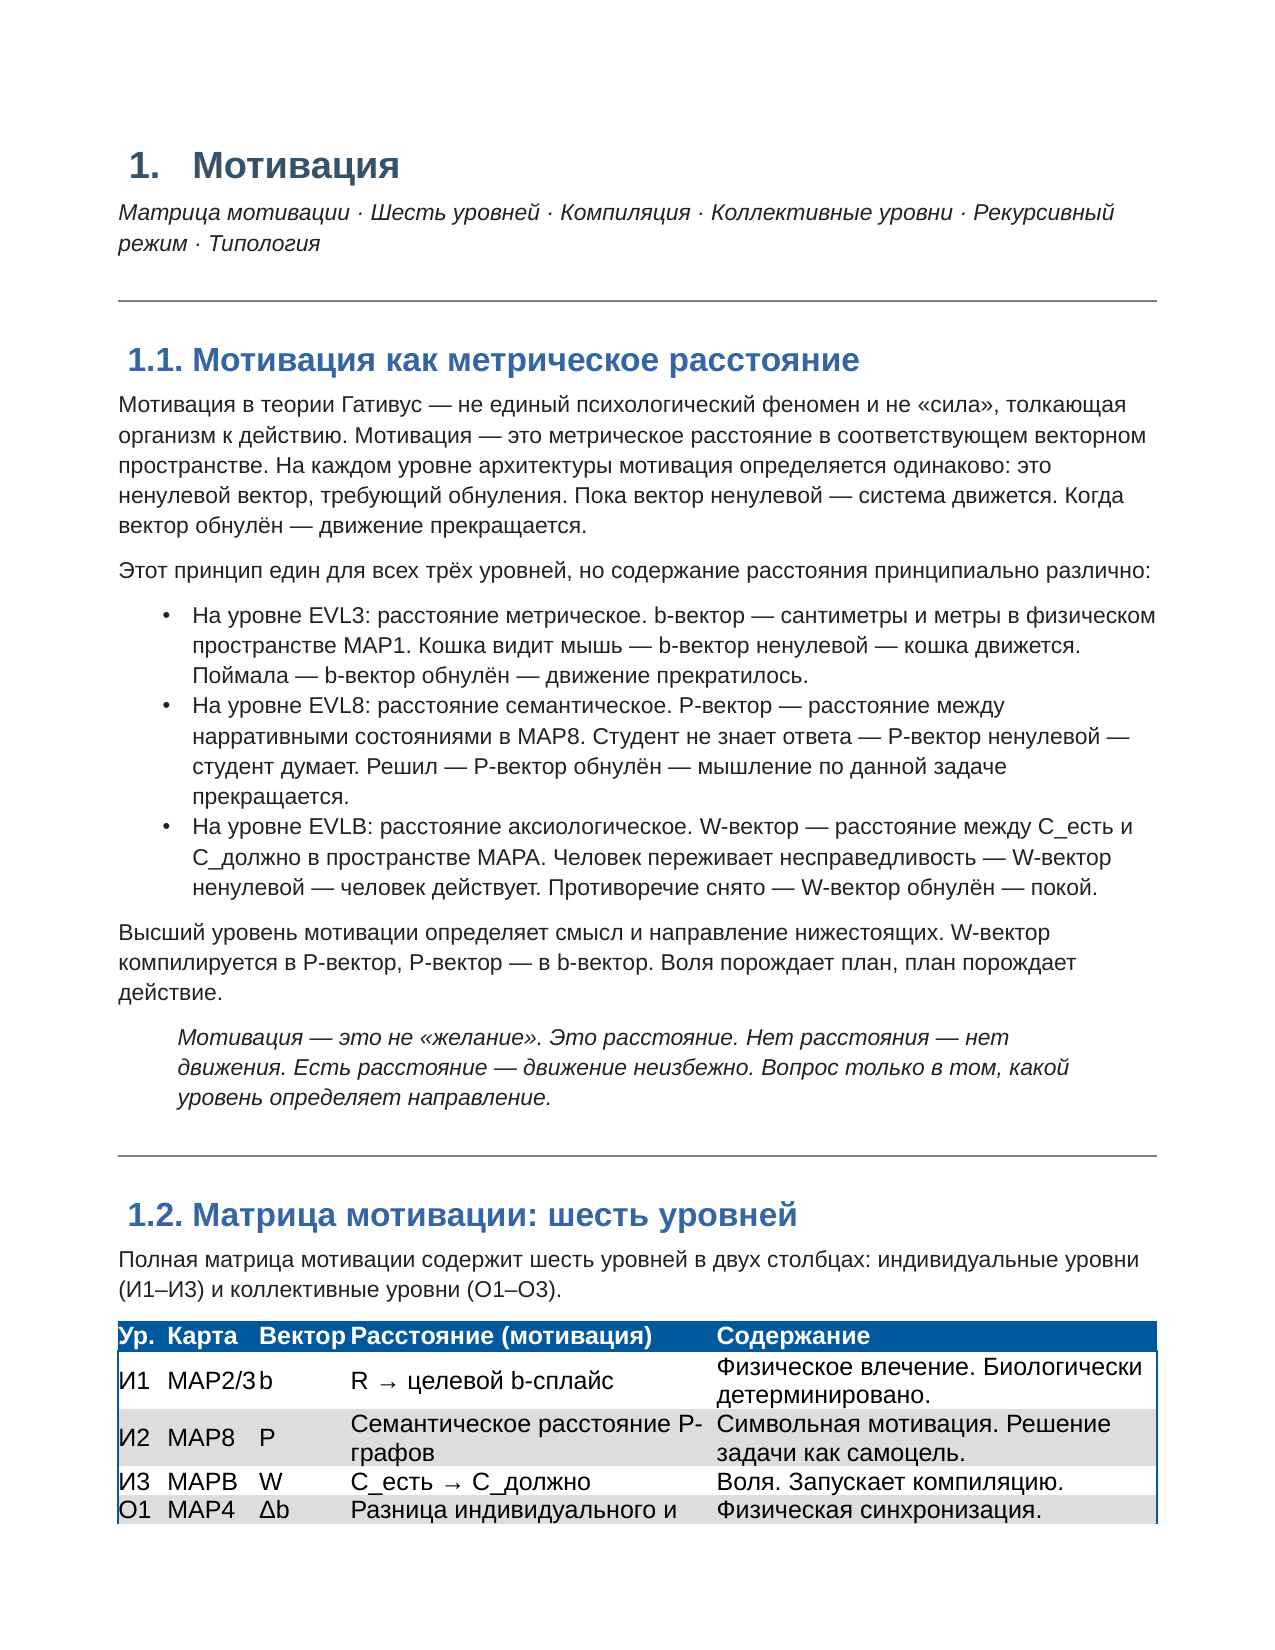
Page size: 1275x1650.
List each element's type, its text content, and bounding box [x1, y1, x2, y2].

table_cell C_есть → C_должно [350, 1466, 716, 1495]
table_header Расстояние (мотивация) [350, 1321, 716, 1350]
table_header Вектор [259, 1321, 350, 1350]
list На уровне EVLB: расстояние аксиологическое. W-вектор — расстояние между C_есть и C_должно в пространстве MAPA. Человек переживает несправедливость — W-вектор ненулевой — человек действует. Противоречие снято — W-вектор обнулён — покой. [162, 813, 1157, 900]
text Матрица мотивации · Шесть уровней · Компиляция · Коллективные уровни · Рекурсивный режим · Типология [118, 199, 1157, 256]
table_cell Символьная мотивация. Решение задачи как самоцель. [716, 1409, 1156, 1466]
table_cell И2 [119, 1409, 167, 1466]
text Полная матрица мотивации содержит шесть уровней в двух столбцах: индивидуальные уровни (И1–И3) и коллективные уровни (О1–О3). [118, 1246, 1157, 1303]
table_cell О1 [119, 1495, 167, 1524]
text Мотивация — это не «желание». Это расстояние. Нет расстояния — нет движения. Есть расстояние — движение неизбежно. Вопрос только в том, какой уровень определяет направление. [177, 1024, 1098, 1111]
table_cell Δb [259, 1495, 350, 1524]
table_cell И1 [119, 1352, 167, 1409]
table_cell R → целевой b-сплайс [350, 1352, 716, 1409]
table_cell b [259, 1352, 350, 1409]
table_cell P [259, 1409, 350, 1466]
text Высший уровень мотивации определяет смысл и направление нижестоящих. W-вектор компилируется в P-вектор, P-вектор — в b-вектор. Воля порождает план, план порождает действие. [118, 918, 1157, 1005]
subtitle Матрица мотивации: шесть уровней [118, 1195, 1157, 1234]
table_cell MAP2/3 [167, 1352, 259, 1409]
table_header Ур. [118, 1321, 167, 1350]
table_header Карта [167, 1321, 259, 1350]
table_cell Физическое влечение. Биологически детерминировано. [716, 1352, 1156, 1409]
subtitle Мотивация как метрическое расстояние [118, 340, 1157, 379]
table_cell Воля. Запускает компиляцию. [716, 1466, 1156, 1495]
subtitle Мотивация [118, 143, 1157, 187]
text Мотивация в теории Гативус — не единый психологический феномен и не «сила», толкающая организм к действию. Мотивация — это метрическое расстояние в соответствующем векторном пространстве. На каждом уровне архитектуры мотивация определяется одинаково: это ненулевой вектор, требующий обнуления. Пока вектор ненулевой — система движется. Когда вектор обнулён — движение прекращается. [118, 391, 1157, 539]
table_cell И3 [119, 1466, 167, 1495]
table_cell MAP4 [167, 1495, 259, 1524]
table_cell MAPB [167, 1466, 259, 1495]
list На уровне EVL3: расстояние метрическое. b-вектор — сантиметры и метры в физическом пространстве MAP1. Кошка видит мышь — b-вектор ненулевой — кошка движется. Поймала — b-вектор обнулён — движение прекратилось. [162, 602, 1157, 689]
table_cell W [259, 1466, 350, 1495]
list На уровне EVL8: расстояние семантическое. P-вектор — расстояние между нарративными состояниями в MAP8. Студент не знает ответа — P-вектор ненулевой — студент думает. Решил — P-вектор обнулён — мышление по данной задаче прекращается. [162, 692, 1157, 809]
table_cell MAP8 [167, 1409, 259, 1466]
table_cell Разница индивидуального и [350, 1495, 716, 1524]
table_header Содержание [716, 1321, 1157, 1350]
table_cell Физическая синхронизация. [716, 1495, 1156, 1524]
table_cell Семантическое расстояние P-графов [350, 1409, 716, 1466]
text Этот принцип един для всех трёх уровней, но содержание расстояния принципиально различно: [118, 557, 1157, 583]
